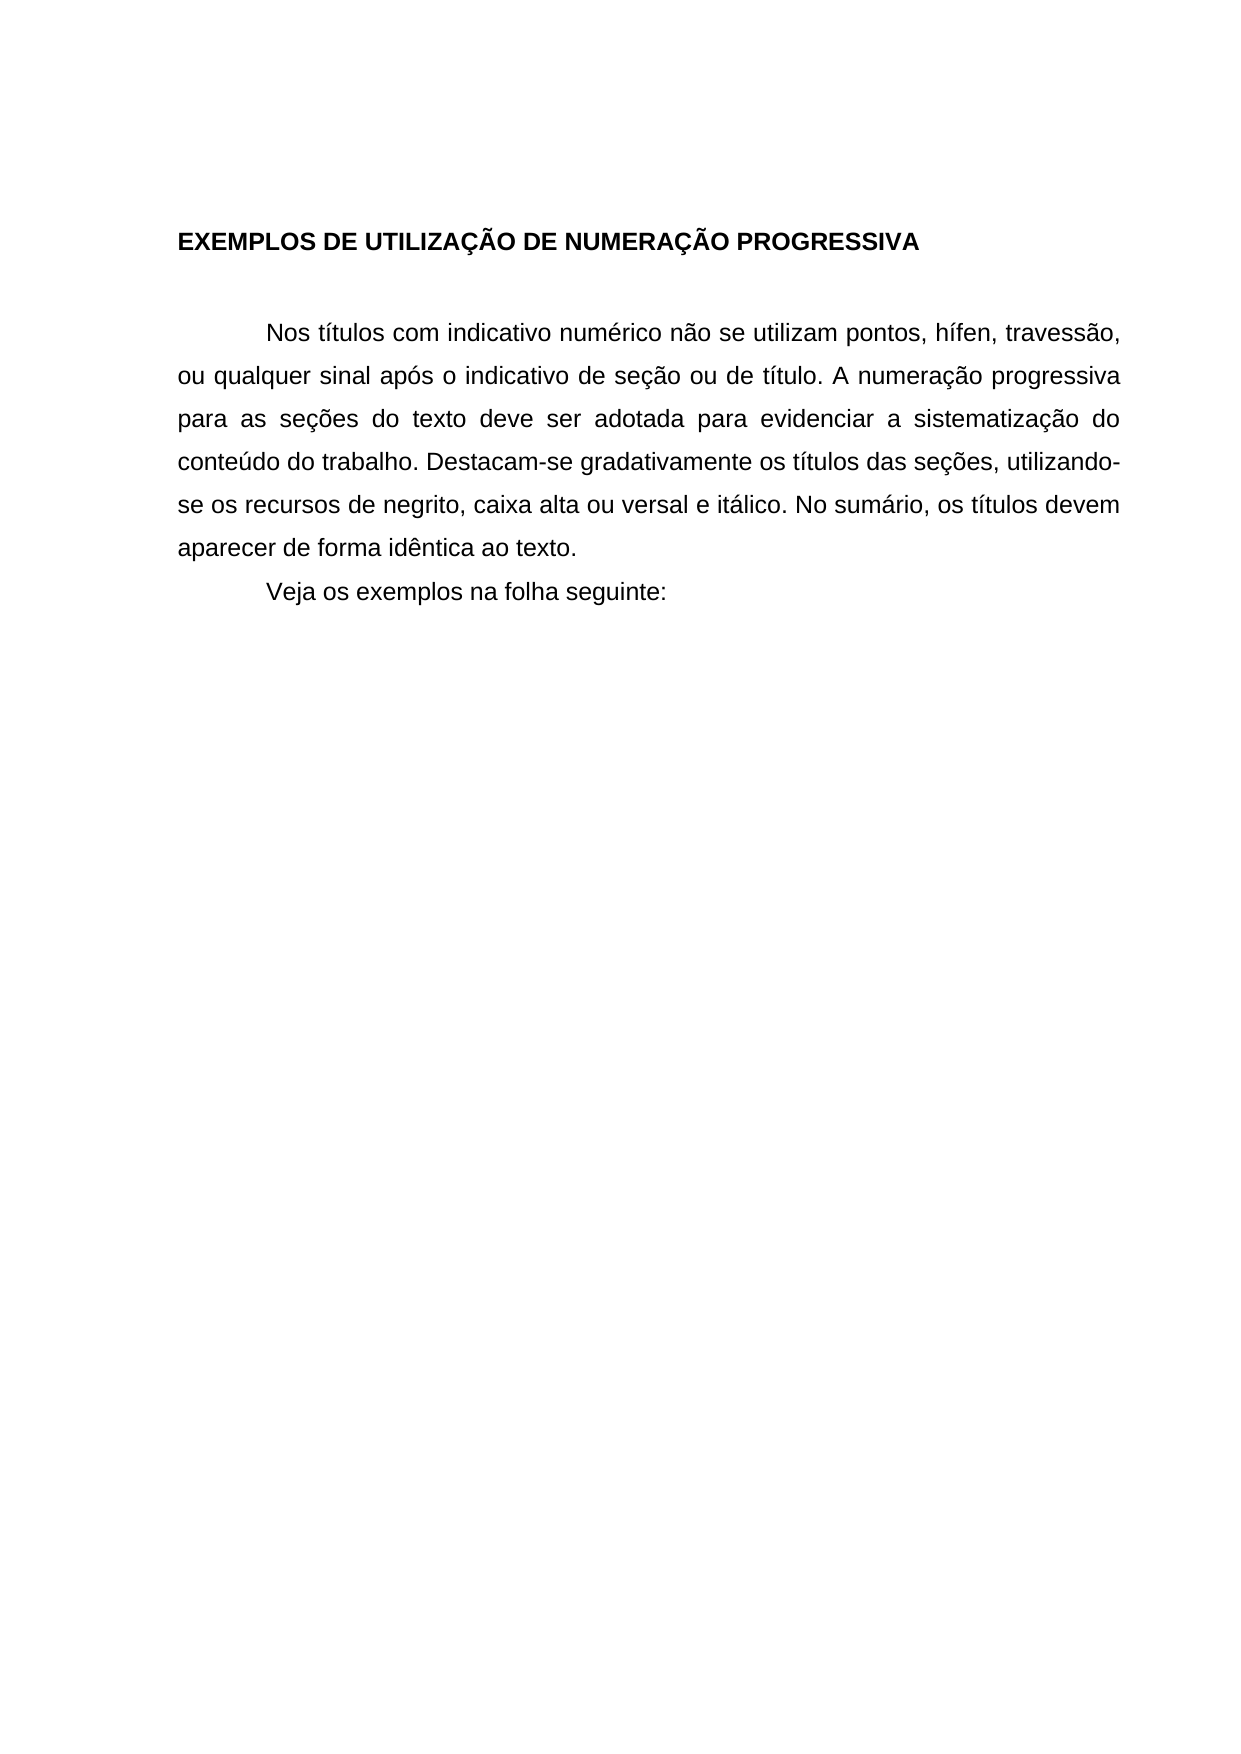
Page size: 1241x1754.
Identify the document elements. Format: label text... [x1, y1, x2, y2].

text EXEMPLOS DE UTILIZAÇÃO DE NUMERAÇÃO PROGRESSIVA [177, 227, 1122, 255]
text Veja os exemplos na folha seguinte: [177, 577, 1122, 605]
text Nos títulos com indicativo numérico não se utilizam pontos, hífen, travessão, ou qualquer sinal após o indicativo de seção ou de título. A numeração progressiva para as seções do texto deve ser adotada para evidenciar a sistematização do conteúdo do trabalho. Destacam-se gradativamente os títulos das seções, utilizando-se os recursos de negrito, caixa alta ou versal e itálico. No sumário, os títulos devem aparecer de forma idêntica ao texto. [177, 318, 1122, 562]
